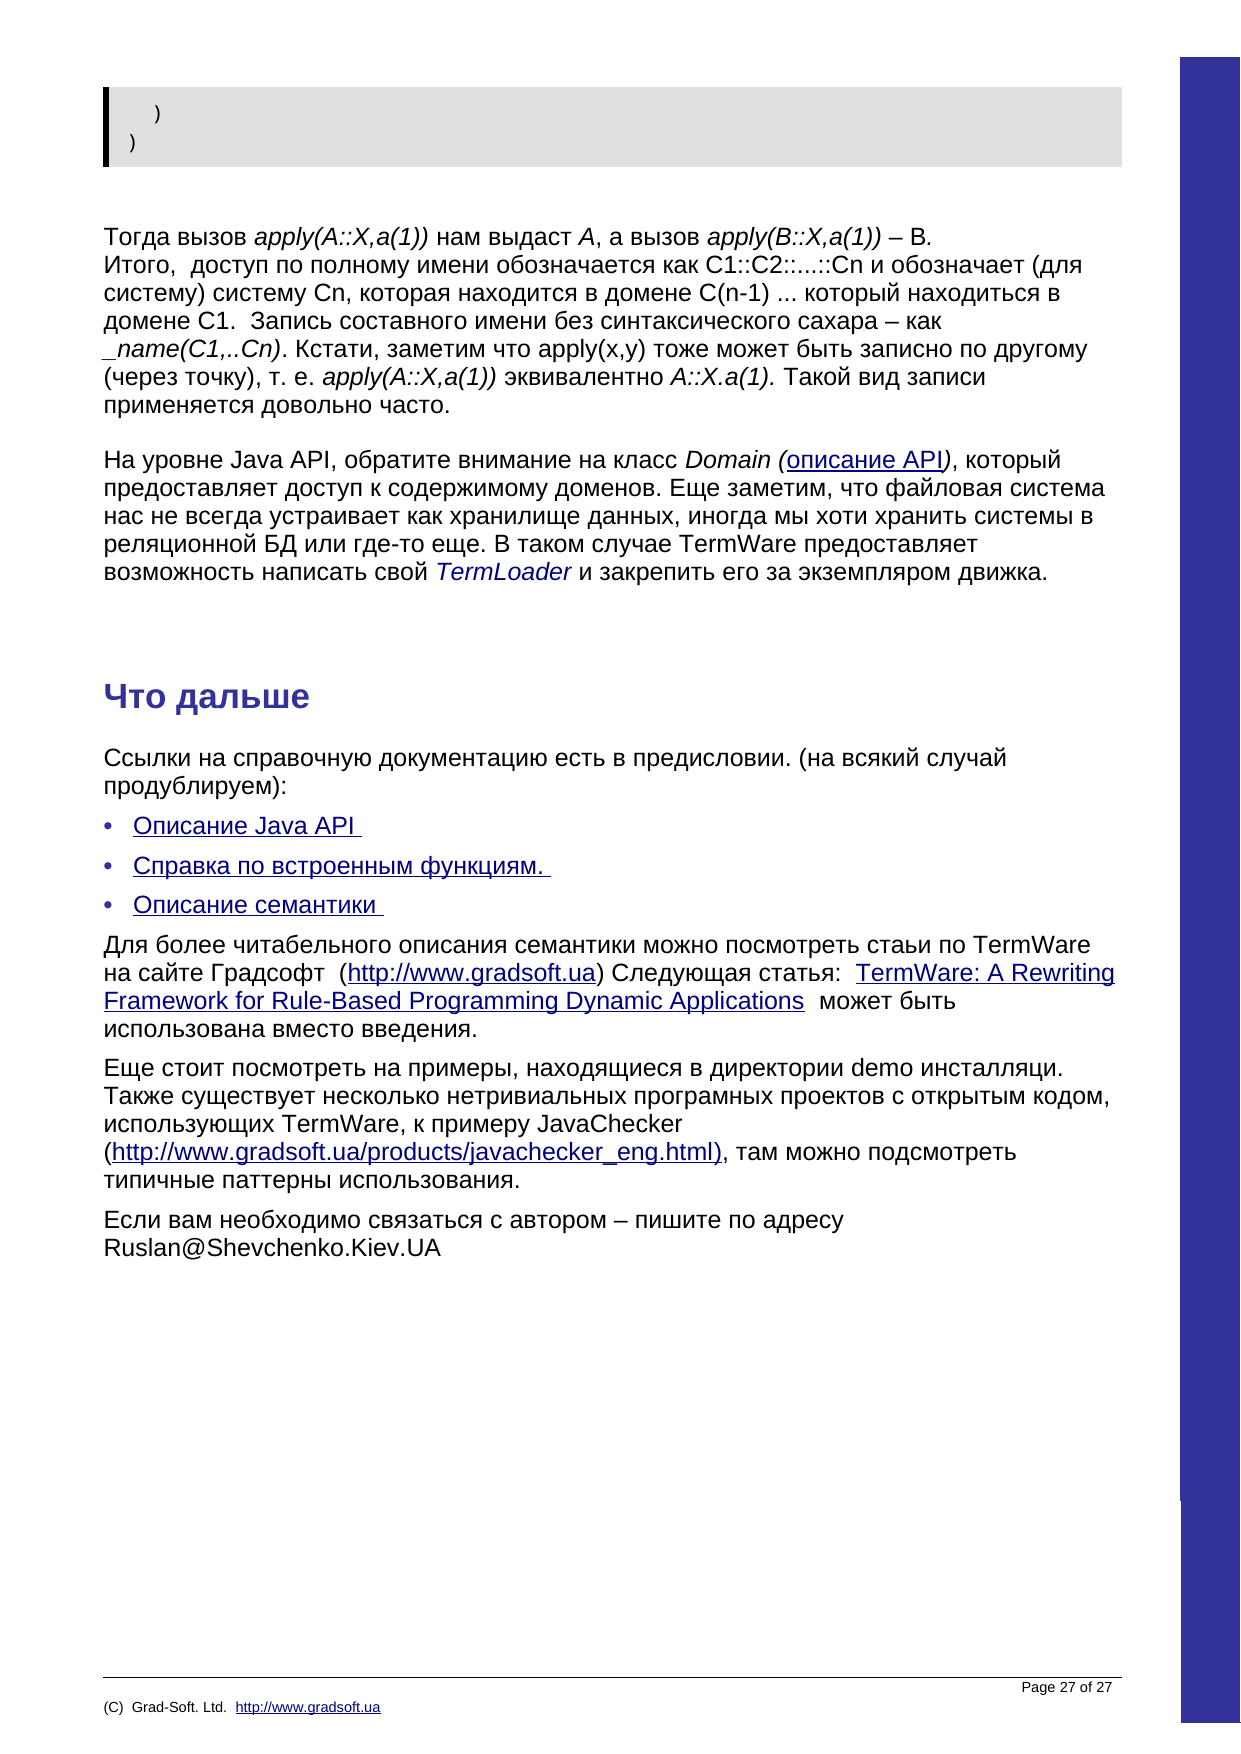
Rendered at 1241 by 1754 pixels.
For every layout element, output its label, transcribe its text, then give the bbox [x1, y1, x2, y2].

text Ссылки на справочную документацию есть в предисловии. (на всякий случай продублируем): [103, 744, 1122, 800]
text Для более читабельного описания семантики можно посмотреть стаьи по TermWare на сайте Градсофт (http://www.gradsoft.ua) Следующая статья: TermWare: A Rewriting Framework for Rule-Based Programming Dynamic Applications может быть использована вместо введения. [103, 931, 1122, 1042]
list ) [109, 127, 1122, 167]
text Если вам необходимо связаться с автором – пишите по адресу Ruslan@Shevchenko.Kiev.UA [103, 1206, 1122, 1261]
list ) [109, 87, 1122, 127]
list Описание семантики [103, 891, 1122, 919]
text На уровне Java API, обратите внимание на класс Domain (описание API), который предоставляет доступ к содержимому доменов. Еще заметим, что файловая система нас не всегда устраивает как хранилище данных, иногда мы хоти хранить системы в реляционной БД или где-то еще. В таком случае TermWare предоставляет возможность написать свой TermLoader и закрепить его за экземпляром движка. [103, 446, 1122, 586]
text Итого, доступ по полному имени обозначается как C1::C2::...::Cn и обозначает (для систему) систему Сn, которая находится в домене C(n-1) ... который находиться в домене С1. Запись составного имени без синтаксического сахара – как _name(C1,..Cn). Кстати, заметим что apply(x,y) тоже может быть записно по другому (через точку), т. е. apply(A::X,a(1)) эквивалентно A::X.a(1). Такой вид записи применяется довольно часто. [103, 251, 1122, 418]
list Описание Java API [103, 812, 1122, 840]
text Тогда вызов apply(A::X,a(1)) нам выдаст A, а вызов apply(B::X,a(1)) – B. [103, 223, 1122, 251]
subtitle Что дальше [103, 677, 1122, 716]
text Еще стоит посмотреть на примеры, находящиеся в директории demo инсталляци. Также существует несколько нетривиальных програмных проектов с открытым кодом, использующих TermWare, к примеру JavaChecker (http://www.gradsoft.ua/products/javachecker_eng.html), там можно подсмотреть типичные паттерны использования. [103, 1054, 1122, 1194]
list Справка по встроенным функциям. [103, 851, 1122, 879]
